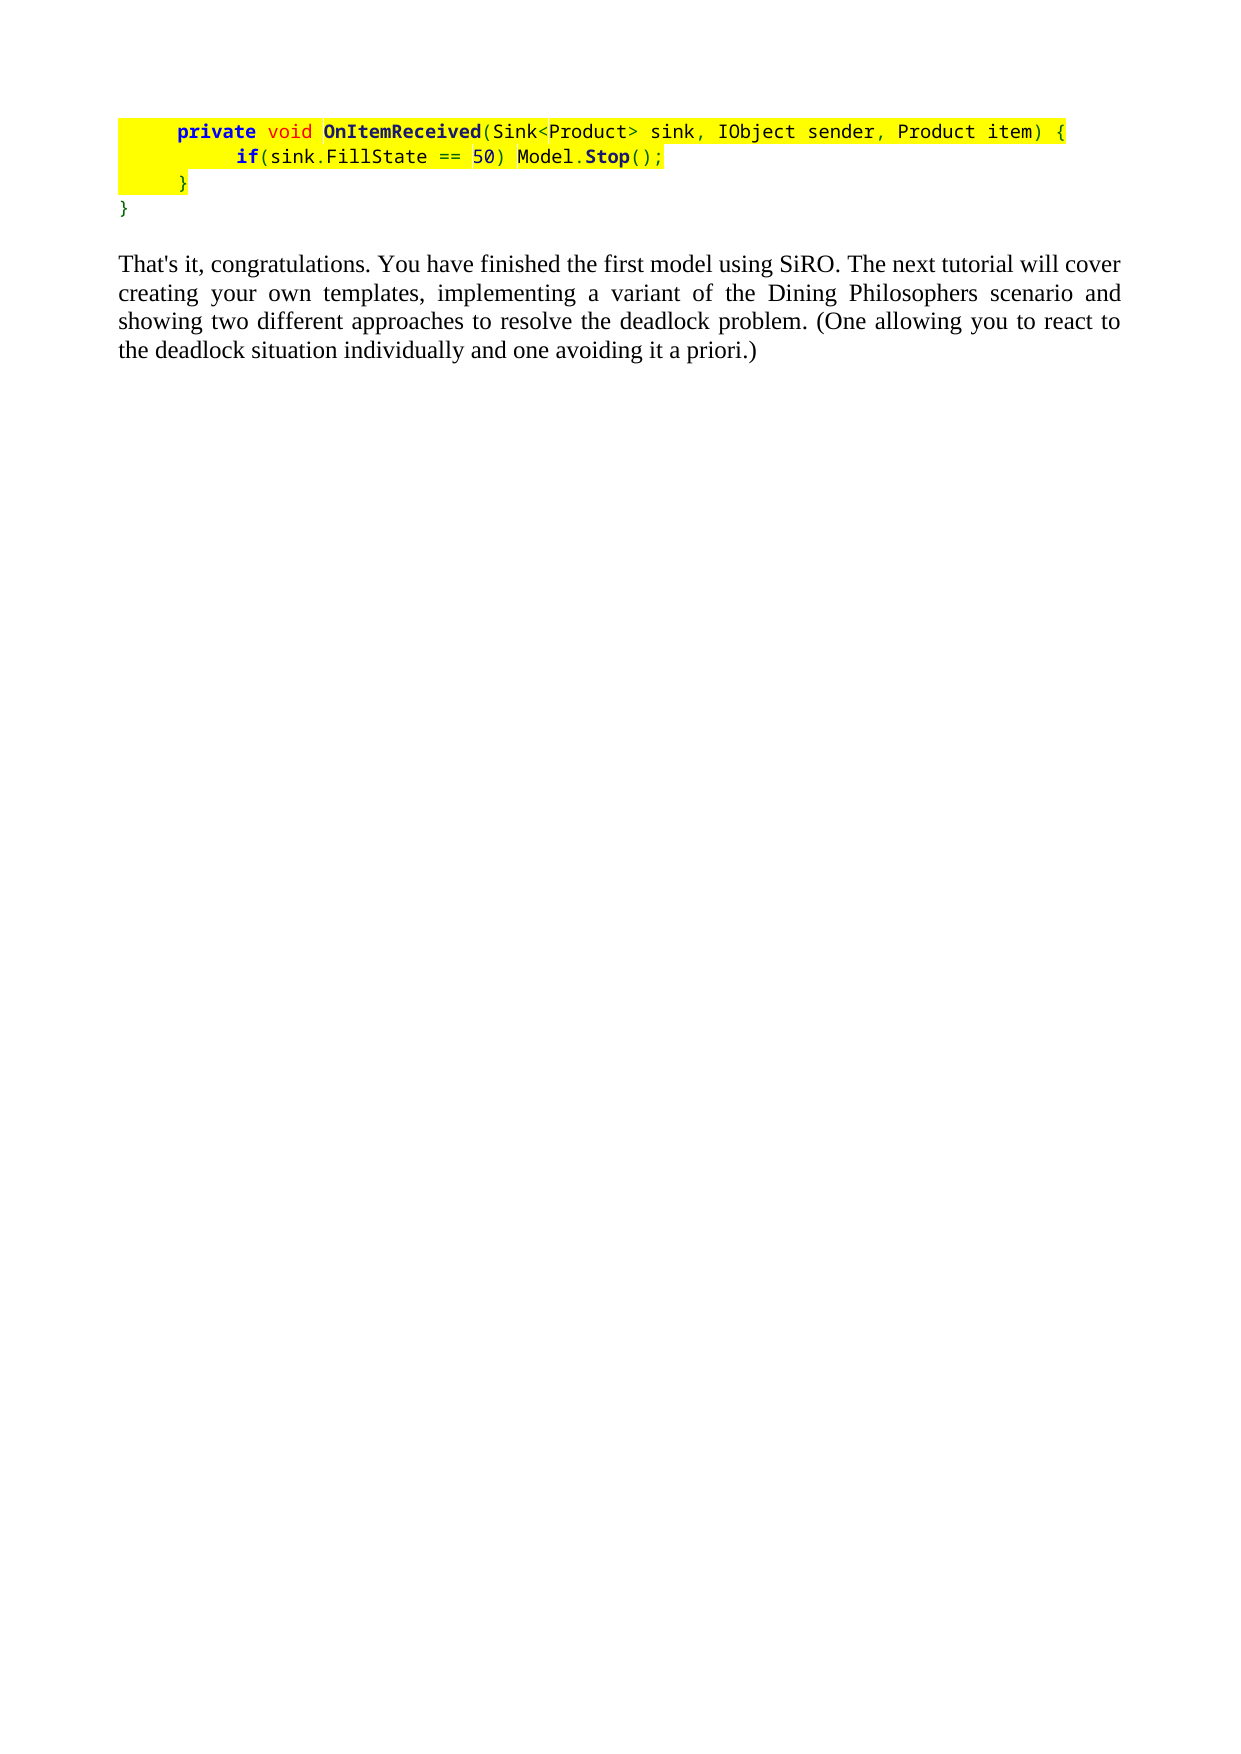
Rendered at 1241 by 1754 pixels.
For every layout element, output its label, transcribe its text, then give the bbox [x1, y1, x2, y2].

text if(sink.FillState == 50) Model.Stop(); [118, 144, 1122, 169]
text } [118, 195, 1122, 220]
text } [118, 169, 1122, 195]
text That's it, congratulations. You have finished the first model using SiRO. The next tutorial will cover creating your own templates, implementing a variant of the Dining Philosophers scenario and showing two different approaches to resolve the deadlock problem. (One allowing you to react to the deadlock situation individually and one avoiding it a priori.) [118, 249, 1122, 364]
text private void OnItemReceived(Sink<Product> sink, IObject sender, Product item) { [118, 118, 1122, 144]
